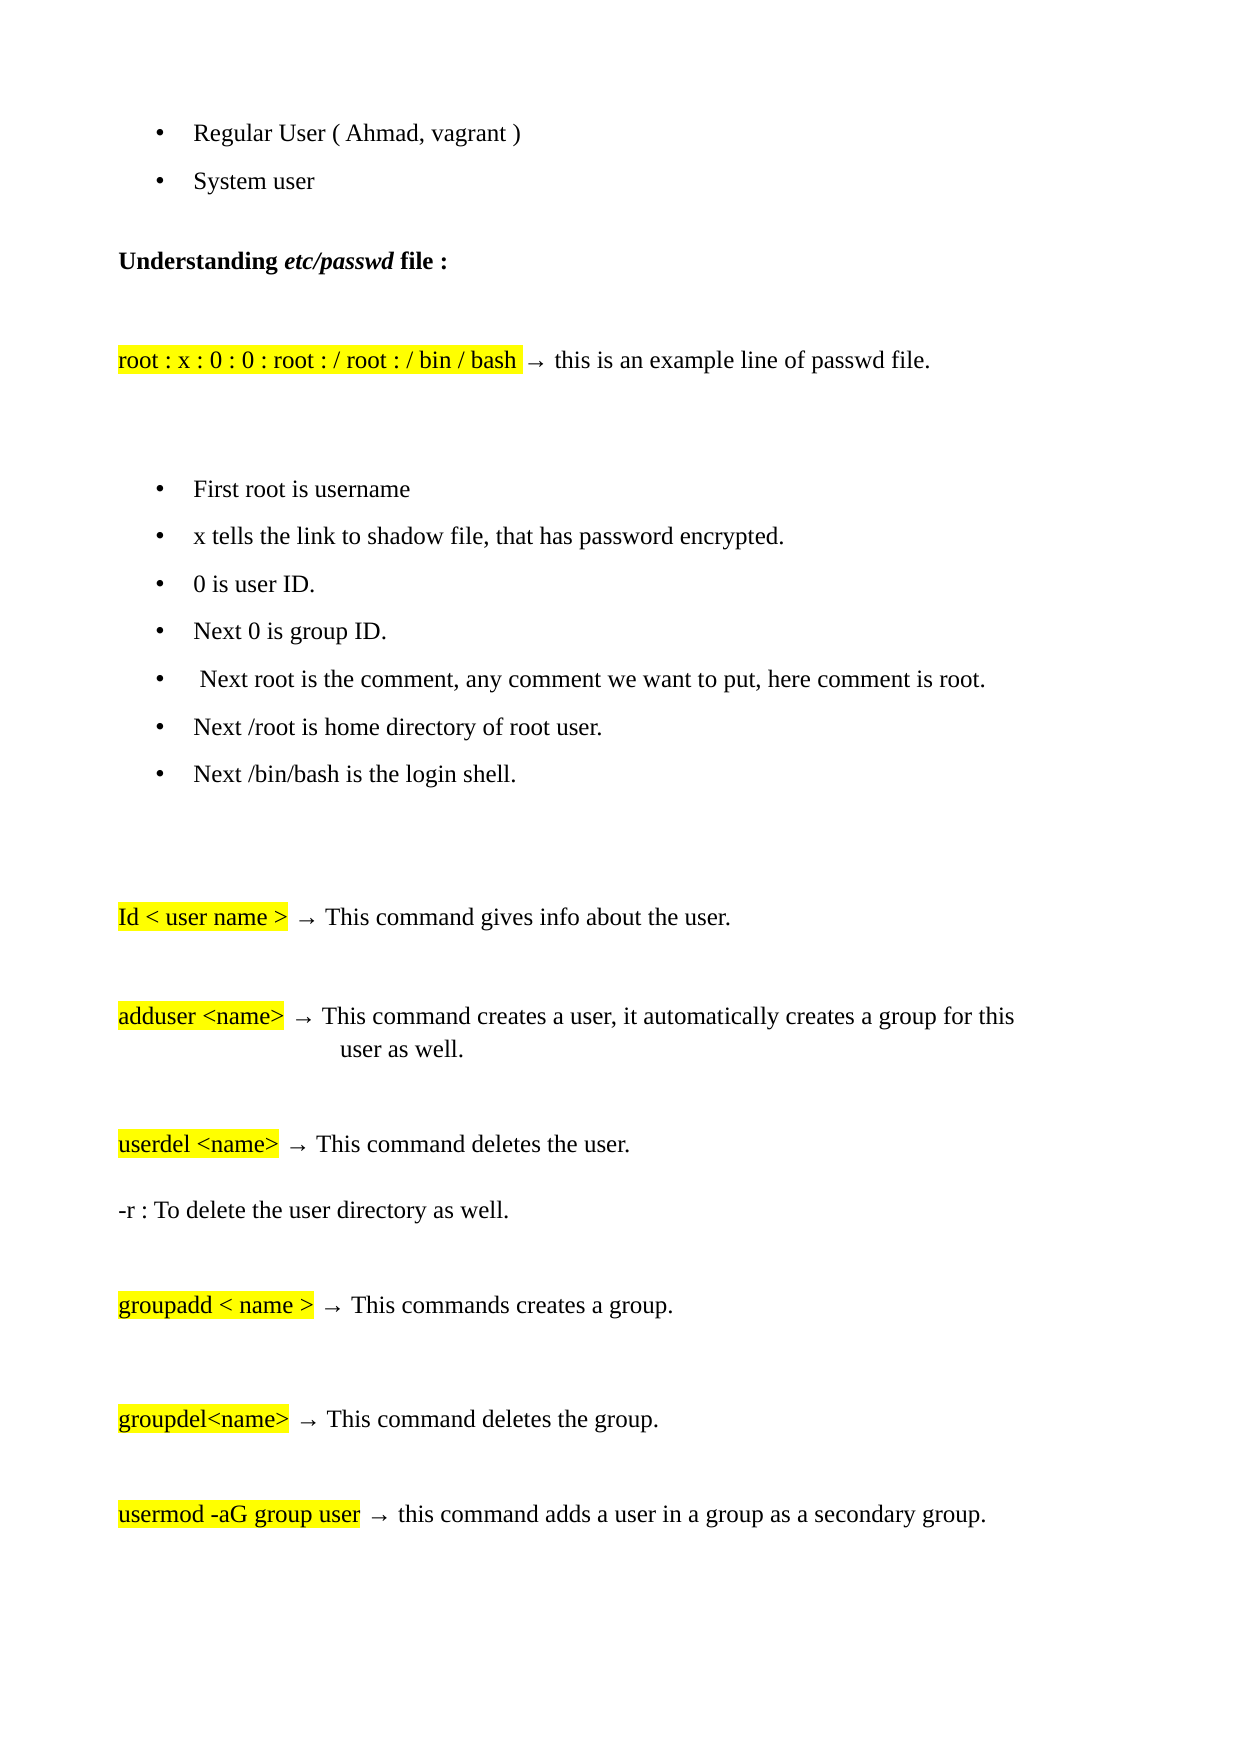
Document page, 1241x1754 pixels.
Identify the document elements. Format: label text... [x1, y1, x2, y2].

text groupdel<name> → This command deletes the group. [118, 1404, 1122, 1433]
list System user [156, 166, 1122, 227]
list Next 0 is group ID. [156, 616, 1122, 645]
text usermod -aG group user → this command adds a user in a group as a secondary group. [118, 1499, 1122, 1561]
text Understanding etc/passwd file : root : x : 0 : 0 : root : / root : / bin / bash → this is an example line of passwd file. [118, 246, 1122, 407]
list Regular User ( Ahmad, vagrant ) [156, 118, 1122, 147]
list Next /bin/bash is the login shell. [156, 759, 1122, 788]
list Next /root is home directory of root user. [156, 712, 1122, 740]
list First root is username [156, 474, 1122, 502]
text groupadd < name > → This commands creates a group. [118, 1291, 1122, 1385]
list Next root is the comment, any comment we want to put, here comment is root. [156, 664, 1122, 693]
text Id < user name > → This command gives info about the user. adduser <name> → This command creates a user, it automatically creates a group for this user as well. [118, 902, 1122, 1063]
list x tells the link to shadow file, that has password encrypted. [156, 521, 1122, 550]
list 0 is user ID. [156, 569, 1122, 598]
text userdel <name> → This command deletes the user. -r : To delete the user directory as well. [118, 1129, 1122, 1224]
